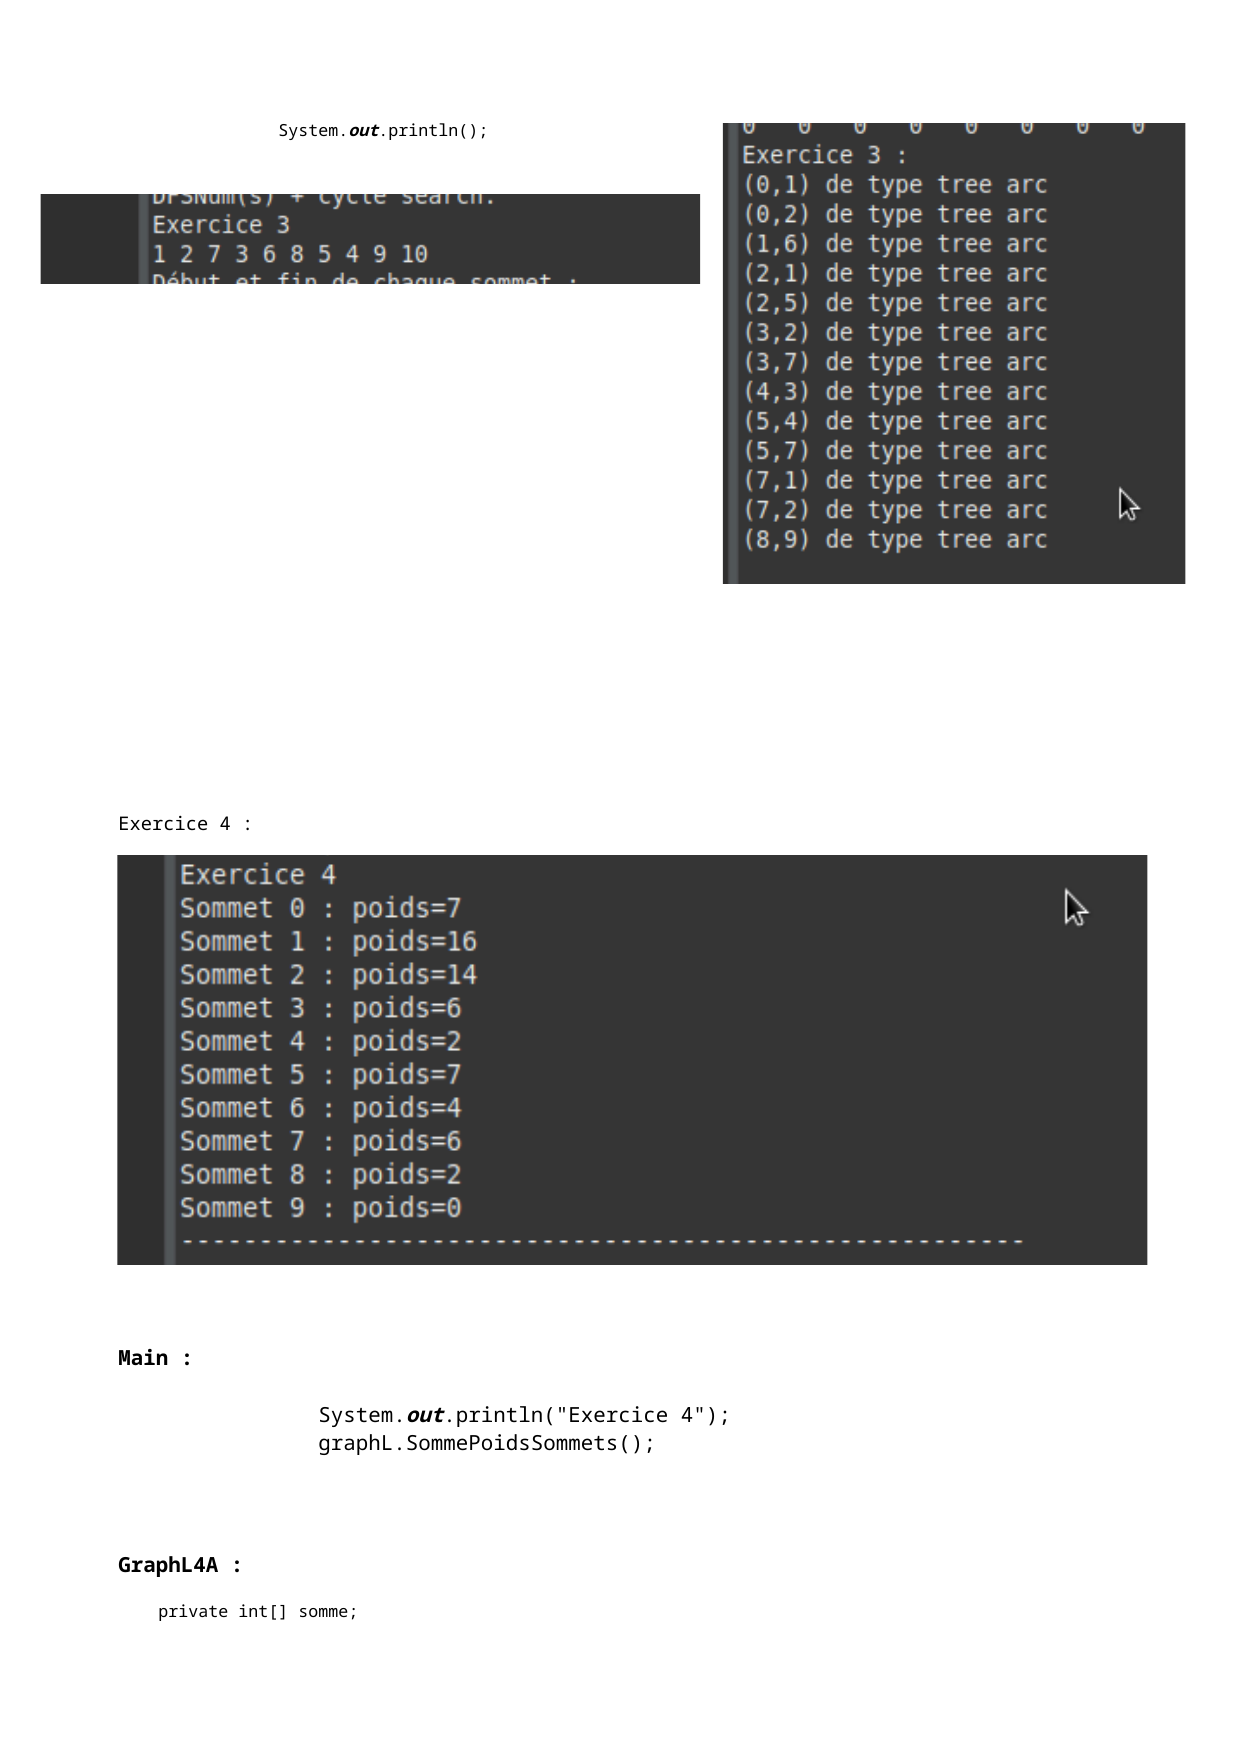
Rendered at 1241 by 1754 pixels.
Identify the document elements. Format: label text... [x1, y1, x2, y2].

text Exercice 4 : [118, 810, 1122, 836]
text private int[] somme; [118, 1600, 1122, 1623]
text graphL.SommePoidsSommets(); [118, 1428, 1122, 1457]
text Main : [118, 1343, 1122, 1371]
picture [722, 451, 884, 584]
text System.out.println("Exercice 4"); [118, 1400, 1122, 1428]
picture [40, 194, 262, 274]
picture [117, 1168, 557, 1265]
text GraphL4A : [118, 1550, 1122, 1578]
text System.out.println(); [118, 118, 1122, 141]
